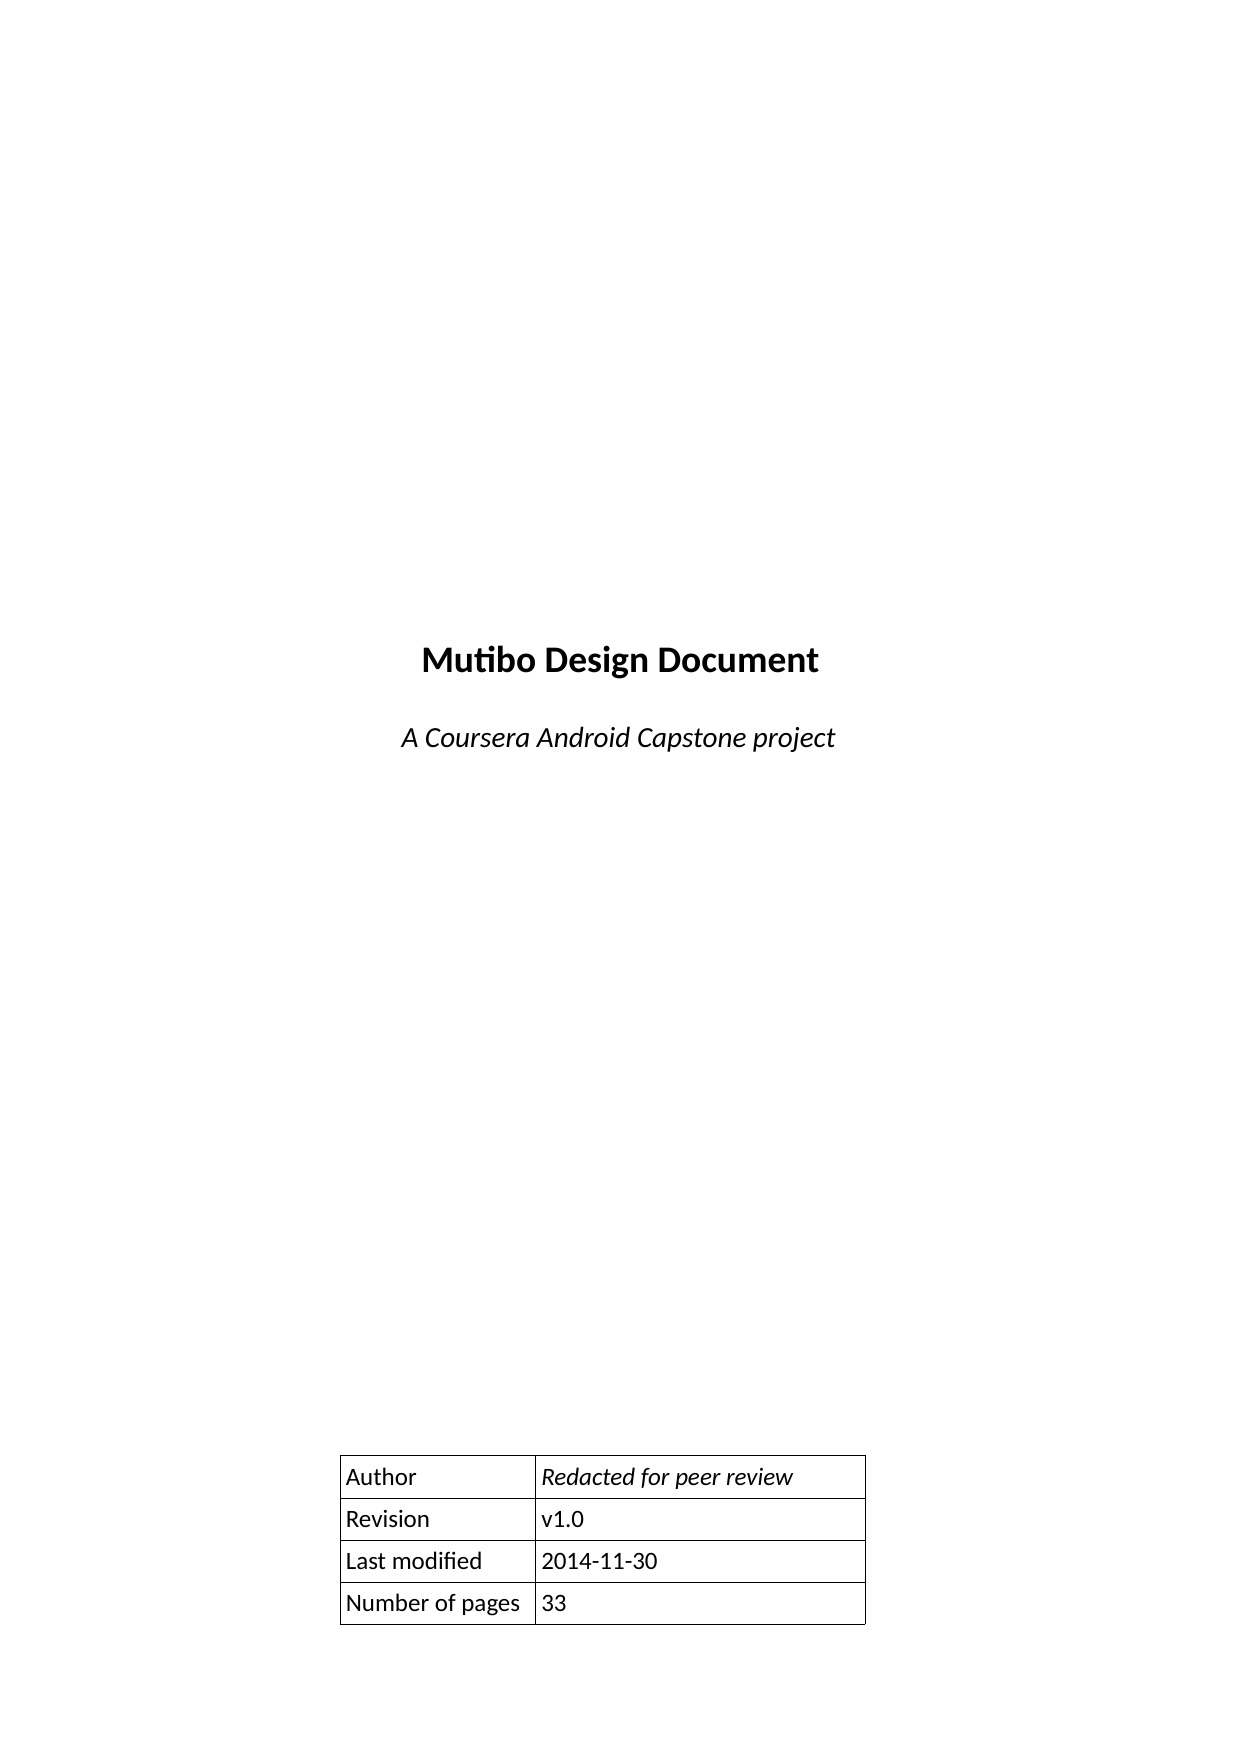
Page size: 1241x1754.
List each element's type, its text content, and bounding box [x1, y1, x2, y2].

table_header [118, 1455, 340, 1497]
table_cell [118, 1540, 340, 1582]
table_cell [118, 1582, 340, 1624]
subtitle A Coursera Android Capstone project [118, 719, 1122, 754]
table_cell v1.0 [536, 1499, 865, 1539]
table_cell 31 [536, 1583, 865, 1624]
table_header Author [341, 1456, 535, 1497]
table_header Redacted for peer review [536, 1456, 865, 1497]
table_cell [118, 1498, 340, 1539]
table_cell Revision [341, 1499, 535, 1539]
table_cell 2014-11-30 [536, 1541, 865, 1582]
title Mutibo Design Document [118, 636, 1122, 681]
table_cell Number of pages [341, 1583, 535, 1624]
table_cell Last modified [341, 1541, 535, 1582]
